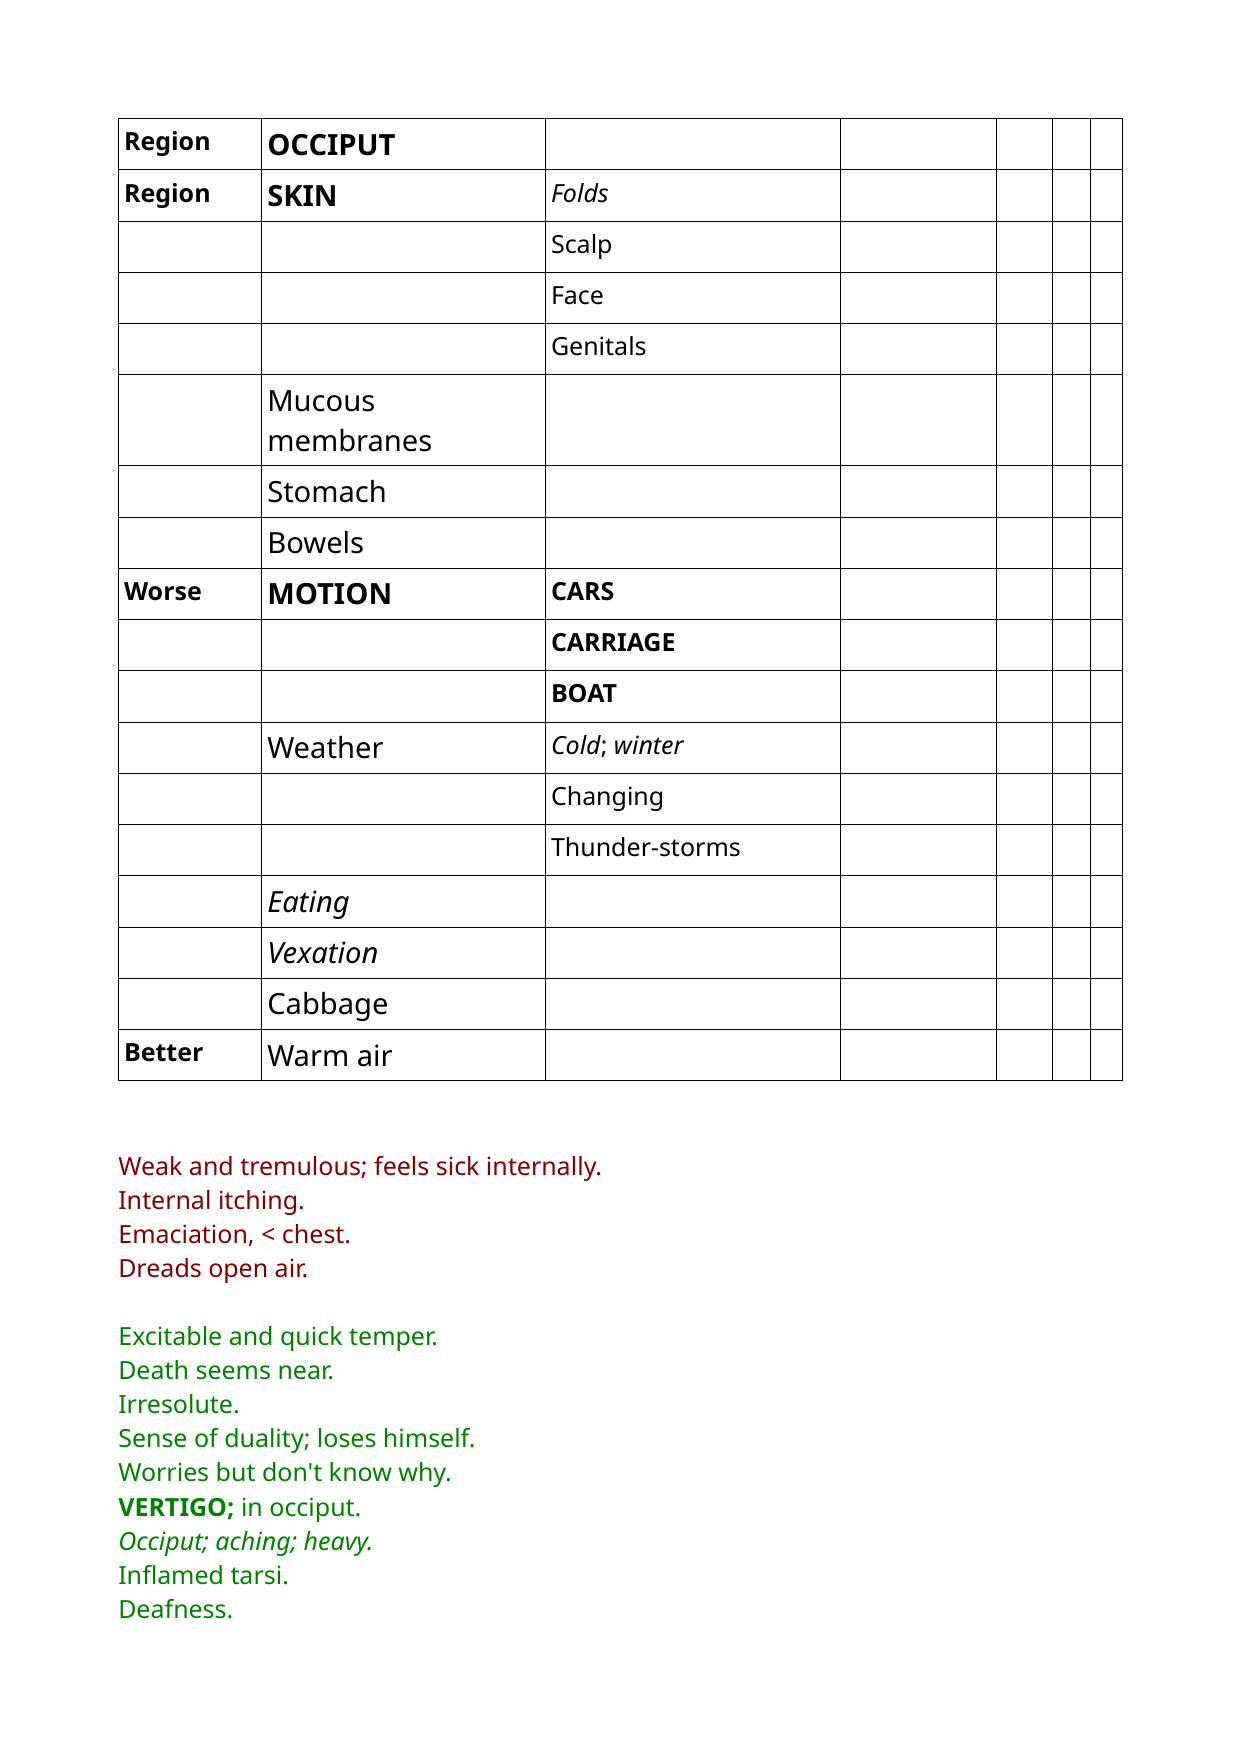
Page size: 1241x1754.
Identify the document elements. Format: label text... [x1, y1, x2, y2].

table_cell [262, 620, 545, 670]
text Emaciation, < chest. [118, 1217, 1122, 1251]
table_cell [546, 119, 840, 169]
text Dreads open air. [118, 1251, 1122, 1285]
table_cell [1053, 324, 1090, 374]
table_cell Thunder-storms [546, 825, 840, 875]
table_cell SKIN [262, 170, 545, 221]
table_cell [1091, 375, 1122, 465]
table_cell [546, 979, 840, 1029]
table_cell [1091, 620, 1122, 670]
table_cell [546, 518, 840, 568]
table_cell [841, 774, 996, 824]
table_cell [1091, 170, 1122, 221]
table_cell [1091, 979, 1122, 1029]
table_cell [997, 518, 1052, 568]
table_cell Cold; winter [546, 723, 840, 773]
table_cell [841, 569, 996, 619]
table_cell [1053, 928, 1090, 978]
table_cell [997, 569, 1052, 619]
table_cell [841, 723, 996, 773]
table_cell [841, 928, 996, 978]
table_cell [546, 375, 840, 465]
table_cell [841, 375, 996, 465]
table_cell [1091, 774, 1122, 824]
table_cell Scalp [546, 222, 840, 272]
table_cell [1053, 620, 1090, 670]
table_cell [1053, 375, 1090, 465]
table_cell CARRIAGE [546, 620, 840, 670]
text Excitable and quick temper. [118, 1319, 1122, 1353]
table_cell [841, 620, 996, 670]
table_cell [1053, 273, 1090, 323]
table_cell [1091, 273, 1122, 323]
table_cell [119, 324, 261, 374]
table_cell [262, 273, 545, 323]
table_cell [997, 273, 1052, 323]
table_cell [1091, 723, 1122, 773]
text Worries but don't know why. [118, 1455, 1122, 1489]
table_cell [997, 375, 1052, 465]
table_cell Changing [546, 774, 840, 824]
table_cell [1091, 466, 1122, 517]
table_cell [1091, 119, 1122, 169]
table_cell [841, 1030, 996, 1080]
table_cell [841, 273, 996, 323]
table_cell [841, 324, 996, 374]
table_cell Cabbage [262, 979, 545, 1029]
text Internal itching. [118, 1183, 1122, 1217]
table_cell [1091, 876, 1122, 927]
table_cell [119, 723, 261, 773]
table_cell [997, 324, 1052, 374]
table_cell [997, 774, 1052, 824]
table_cell [262, 825, 545, 875]
table_cell Warm air [262, 1030, 545, 1080]
table_cell [841, 671, 996, 722]
table_cell [1053, 170, 1090, 221]
table_cell [262, 222, 545, 272]
table_cell Face [546, 273, 840, 323]
table_cell [1053, 119, 1090, 169]
table_cell Weather [262, 723, 545, 773]
table_cell [119, 979, 261, 1029]
table_cell Region [119, 170, 261, 221]
table_cell [119, 928, 261, 978]
text Irresolute. [118, 1387, 1122, 1421]
table_cell [997, 620, 1052, 670]
table_cell [997, 119, 1052, 169]
table_cell [262, 774, 545, 824]
table_cell [119, 518, 261, 568]
text Sense of duality; loses himself. [118, 1421, 1122, 1455]
table_cell [119, 375, 261, 465]
table_cell [1091, 671, 1122, 722]
table_cell [997, 928, 1052, 978]
table_cell [997, 671, 1052, 722]
table_cell [119, 273, 261, 323]
table_cell Bowels [262, 518, 545, 568]
table_cell [1053, 774, 1090, 824]
table_cell Genitals [546, 324, 840, 374]
table_cell [546, 466, 840, 517]
table_cell [997, 876, 1052, 927]
table_cell [997, 979, 1052, 1029]
table_cell BOAT [546, 671, 840, 722]
table_cell [1091, 825, 1122, 875]
table_cell Stomach [262, 466, 545, 517]
table_cell [1053, 569, 1090, 619]
table_cell Mucous membranes [262, 375, 545, 465]
table_cell Eating [262, 876, 545, 927]
table_cell [997, 222, 1052, 272]
table_cell MOTION [262, 569, 545, 619]
text Weak and tremulous; feels sick internally. [118, 1148, 1122, 1183]
table_cell [546, 928, 840, 978]
table_cell [119, 876, 261, 927]
table_cell OCCIPUT [262, 119, 545, 169]
table_cell [546, 876, 840, 927]
table_cell [1091, 518, 1122, 568]
table_cell [1053, 979, 1090, 1029]
table_cell [841, 170, 996, 221]
table_cell [1091, 928, 1122, 978]
text Deafness. [118, 1591, 1122, 1625]
table_cell [1091, 569, 1122, 619]
table_cell [1091, 324, 1122, 374]
table_cell [997, 825, 1052, 875]
table_cell [119, 620, 261, 670]
table_cell [119, 774, 261, 824]
table_cell [262, 324, 545, 374]
table_cell [1053, 876, 1090, 927]
table_cell [841, 518, 996, 568]
table_cell CARS [546, 569, 840, 619]
text Inflamed tarsi. [118, 1557, 1122, 1591]
table_cell [119, 466, 261, 517]
table_cell [1053, 723, 1090, 773]
table_cell [841, 466, 996, 517]
table_cell [841, 876, 996, 927]
table_cell [841, 119, 996, 169]
table_cell [119, 222, 261, 272]
table_cell [262, 671, 545, 722]
table_cell [546, 1030, 840, 1080]
table_cell [997, 1030, 1052, 1080]
table_cell [1053, 671, 1090, 722]
table_cell Worse [119, 569, 261, 619]
table_cell Folds [546, 170, 840, 221]
table_cell Region [119, 119, 261, 169]
table_cell [841, 825, 996, 875]
table_cell [997, 170, 1052, 221]
text Occiput; aching; heavy. [118, 1523, 1122, 1557]
table_cell [841, 979, 996, 1029]
table_cell [997, 466, 1052, 517]
table_cell [1091, 222, 1122, 272]
table_cell [119, 671, 261, 722]
table_cell [997, 723, 1052, 773]
text VERTIGO; in occiput. [118, 1489, 1122, 1523]
table_cell Better [119, 1030, 261, 1080]
table_cell [1091, 1030, 1122, 1080]
table_cell [1053, 518, 1090, 568]
table_cell [119, 825, 261, 875]
table_cell [1053, 825, 1090, 875]
table_cell [1053, 466, 1090, 517]
text Death seems near. [118, 1353, 1122, 1387]
table_cell [1053, 1030, 1090, 1080]
table_cell [841, 222, 996, 272]
table_cell Vexation [262, 928, 545, 978]
table_cell [1053, 222, 1090, 272]
